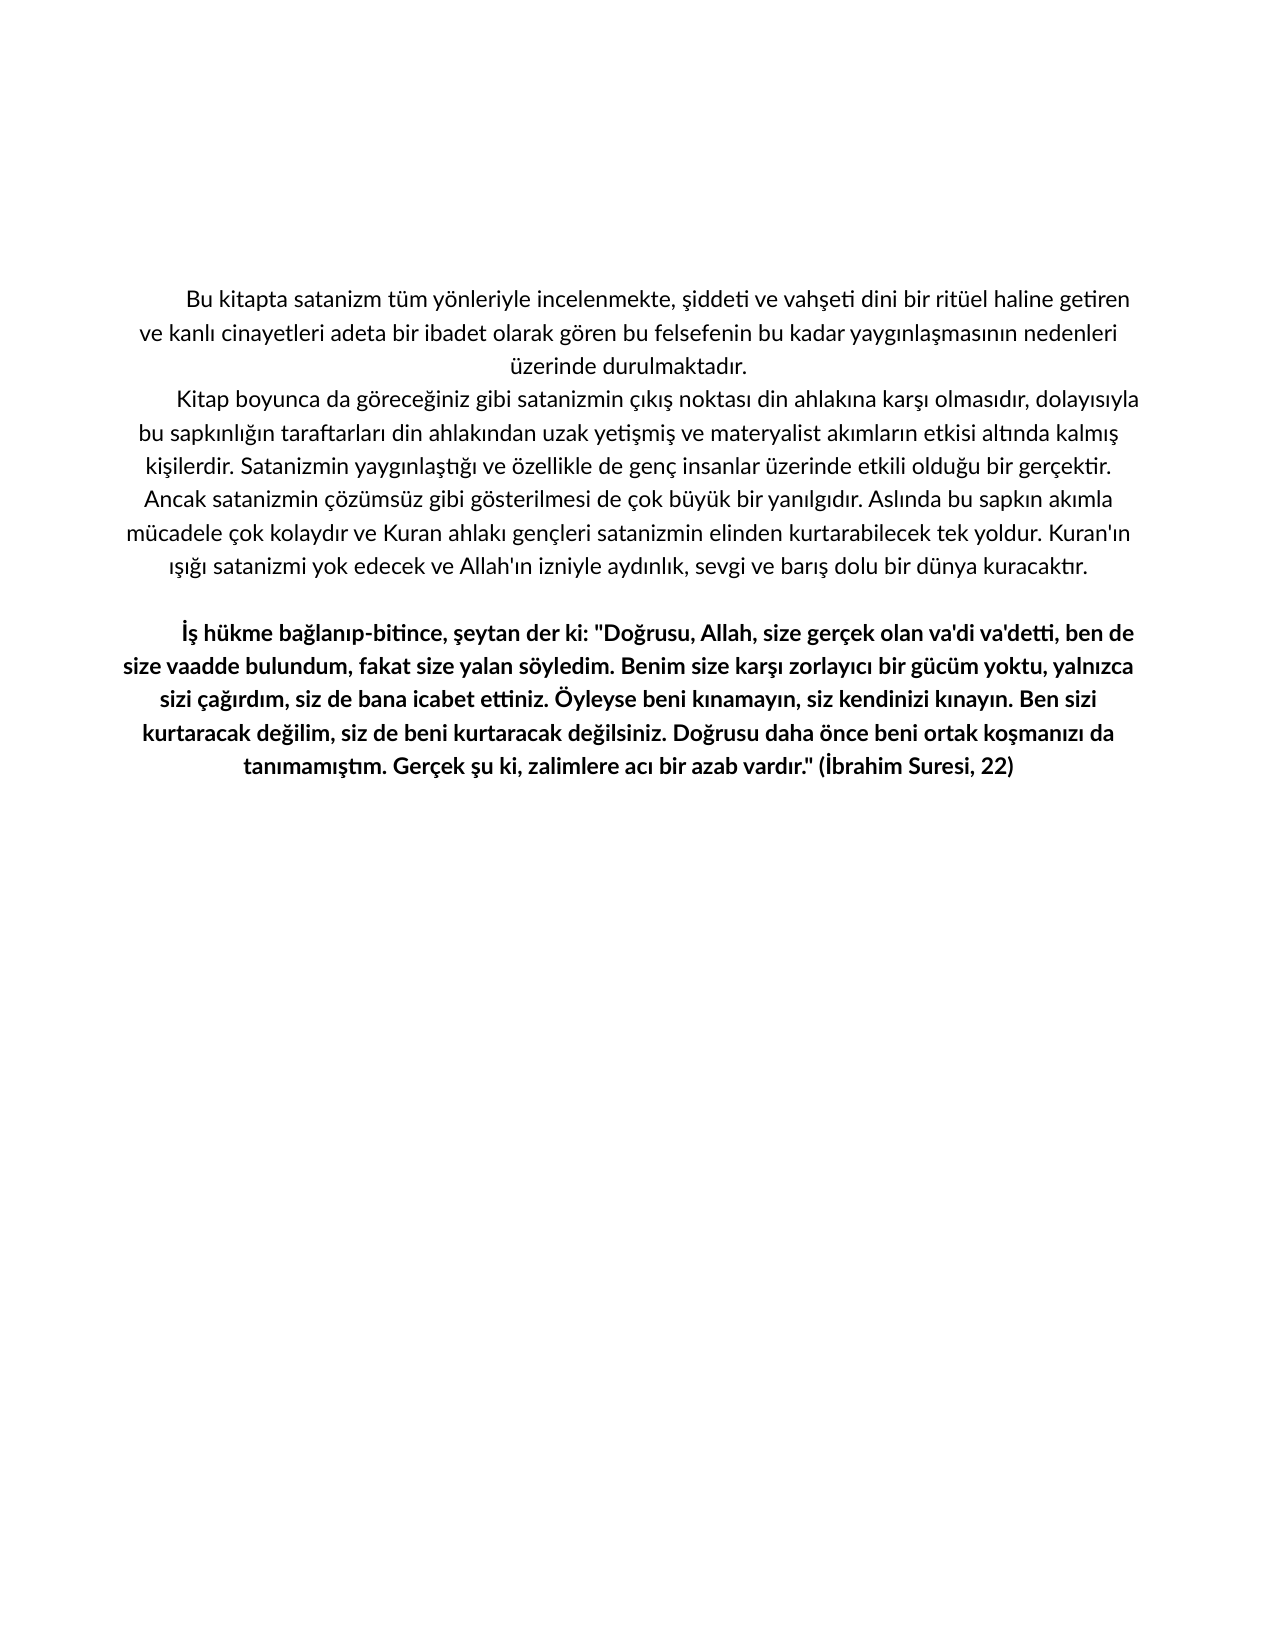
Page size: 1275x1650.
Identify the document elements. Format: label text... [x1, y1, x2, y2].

text İş hükme bağlanıp-bitince, şeytan der ki: "Doğrusu, Allah, size gerçek olan va'di va'detti, ben de size vaadde bulundum, fakat size yalan söyledim. Benim size karşı zorlayıcı bir gücüm yoktu, yalnızca sizi çağırdım, siz de bana icabet ettiniz. Öyleyse beni kınamayın, siz kendinizi kınayın. Ben sizi kurtaracak değilim, siz de beni kurtaracak değilsiniz. Doğrusu daha önce beni ortak koşmanızı da tanımamıştım. Gerçek şu ki, zalimlere acı bir azab vardır." (İbrahim Suresi, 22) [112, 614, 1145, 781]
text Kitap boyunca da göreceğiniz gibi satanizmin çıkış noktası din ahlakına karşı olmasıdır, dolayısıyla bu sapkınlığın taraftarları din ahlakından uzak yetişmiş ve materyalist akımların etkisi altında kalmış kişilerdir. Satanizmin yaygınlaştığı ve özellikle de genç insanlar üzerinde etkili olduğu bir gerçektir. Ancak satanizmin çözümsüz gibi gösterilmesi de çok büyük bir yanılgıdır. Aslında bu sapkın akımla mücadele çok kolaydır ve Kuran ahlakı gençleri satanizmin elinden kurtarabilecek tek yoldur. Kuran'ın ışığı satanizmi yok edecek ve Allah'ın izniyle aydınlık, sevgi ve barış dolu bir dünya kuracaktır. [112, 381, 1145, 581]
text Bu kitapta satanizm tüm yönleriyle incelenmekte, şiddeti ve vahşeti dini bir ritüel haline getiren ve kanlı cinayetleri adeta bir ibadet olarak gören bu felsefenin bu kadar yaygınlaşmasının nedenleri üzerinde durulmaktadır. [112, 281, 1145, 381]
